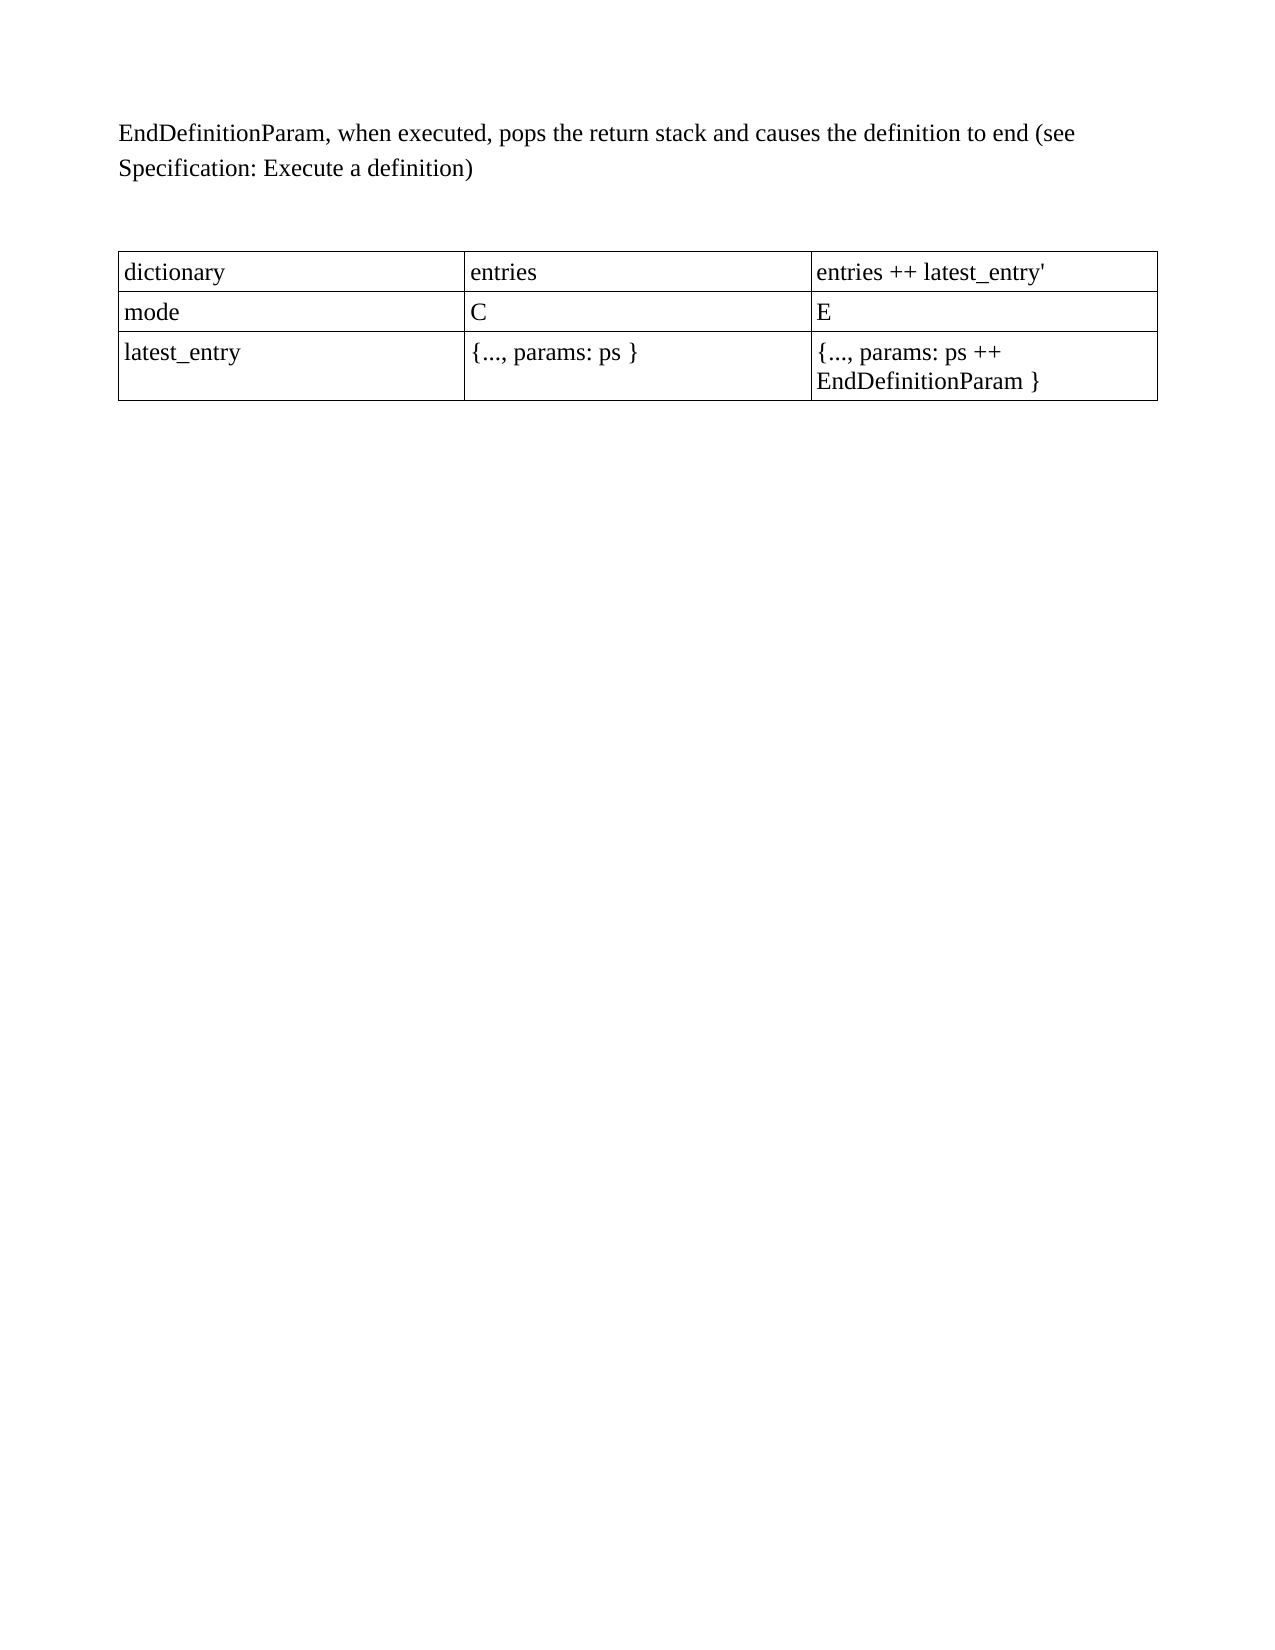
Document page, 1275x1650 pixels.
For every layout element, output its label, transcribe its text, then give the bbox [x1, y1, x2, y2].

text EndDefinitionParam, when executed, pops the return stack and causes the definition to end (see Specification: Execute a definition) [118, 118, 1157, 181]
table_cell mode [119, 292, 464, 331]
table_cell {..., params: ps ++ EndDefinitionParam } [812, 332, 1157, 400]
table_cell E [812, 292, 1157, 331]
table_cell {..., params: ps } [465, 332, 811, 400]
table_header entries ++ latest_entry' [812, 252, 1157, 291]
table_header dictionary [119, 252, 464, 291]
table_cell latest_entry [119, 332, 464, 400]
table_header entries [465, 252, 811, 291]
table_cell C [465, 292, 811, 331]
